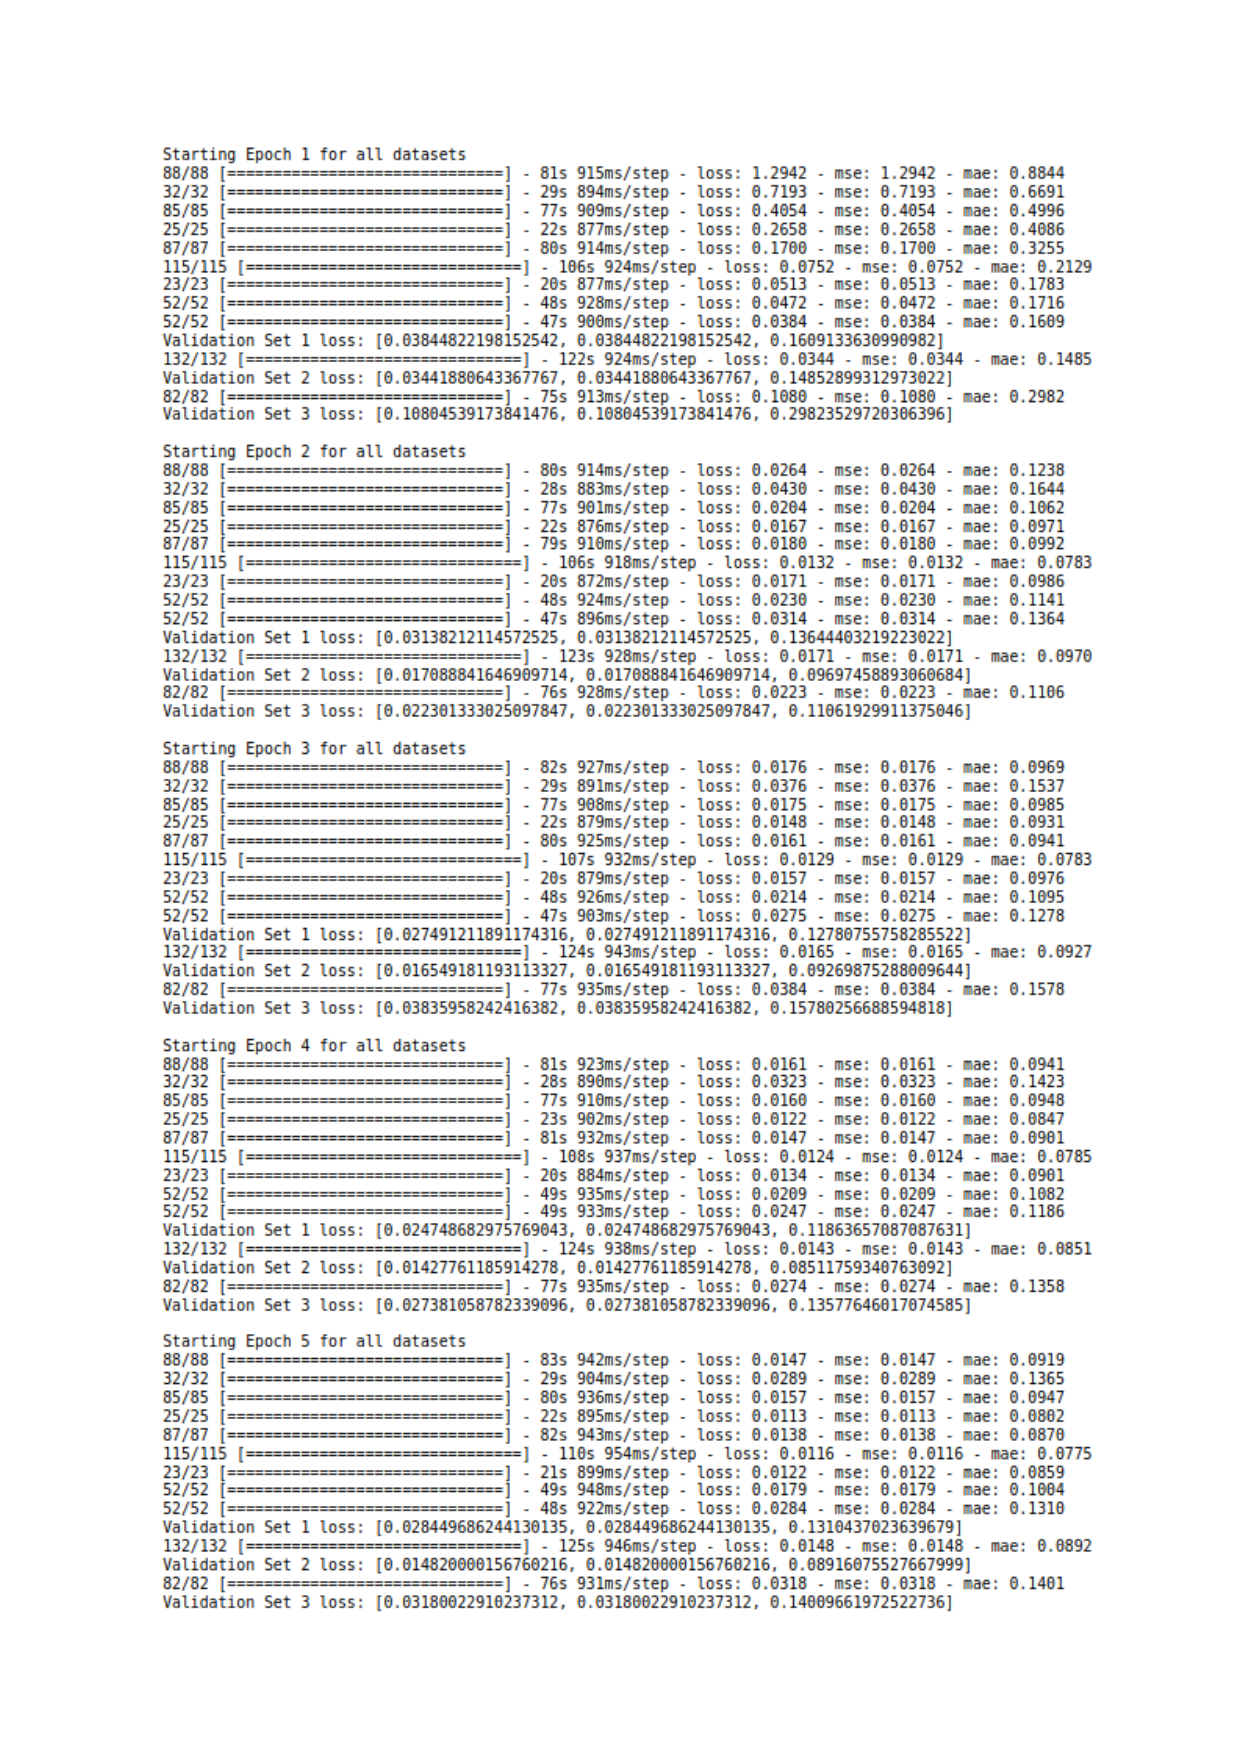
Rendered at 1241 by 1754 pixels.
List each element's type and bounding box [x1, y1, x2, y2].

picture [158, 140, 1109, 1616]
